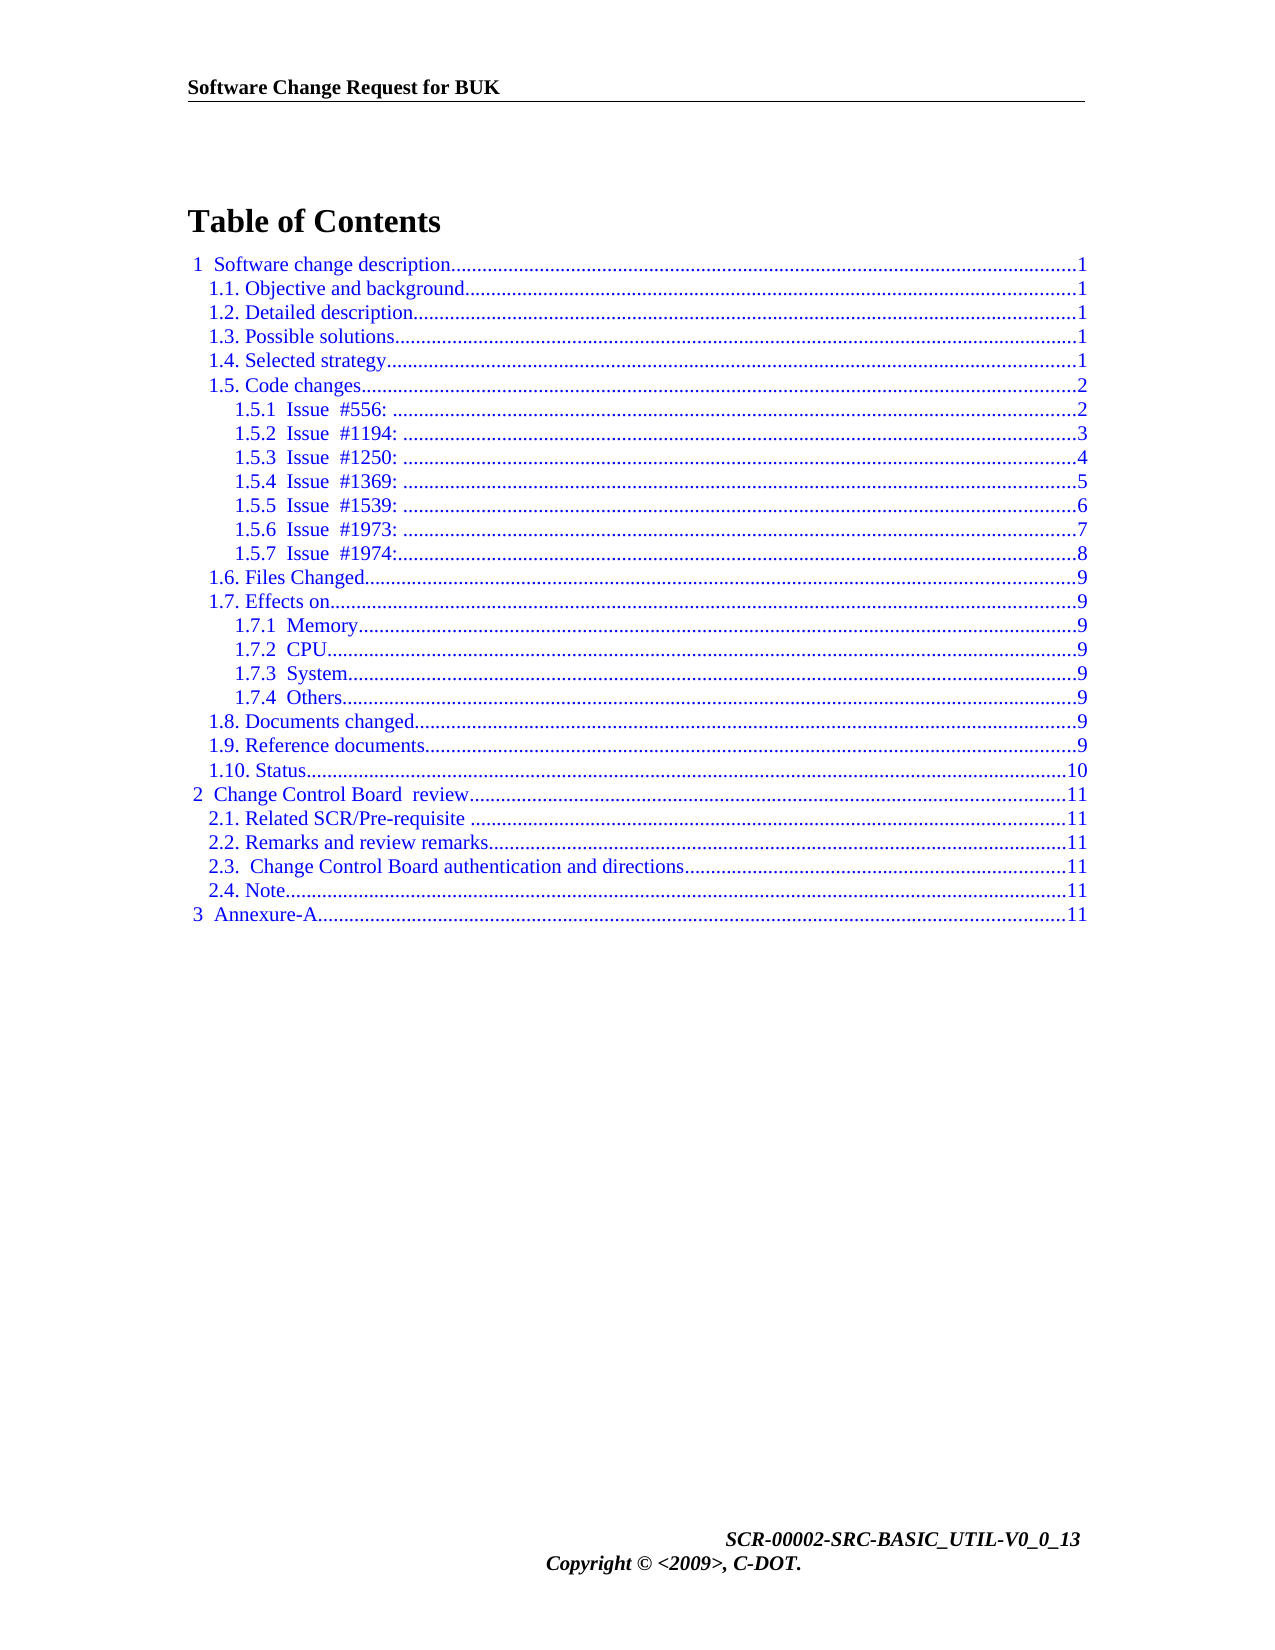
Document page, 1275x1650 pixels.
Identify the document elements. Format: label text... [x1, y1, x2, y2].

text 2.1. Related SCR/Pre-requisite 11 [208, 806, 1087, 830]
text 1.4. Selected strategy 1 [208, 348, 1087, 372]
text 1.7. Effects on 9 [208, 589, 1087, 613]
text 2.3. Change Control Board authentication and directions 11 [208, 854, 1087, 878]
text 1.7.1 Memory 9 [229, 613, 1087, 637]
text 1.7.4 Others 9 [229, 685, 1087, 709]
text 1 Software change description 1 [187, 252, 1087, 276]
text 1.5.2 Issue #1194: 3 [229, 421, 1087, 445]
text 2 Change Control Board review 11 [187, 782, 1087, 806]
text 1.10. Status 10 [208, 757, 1087, 782]
text 1.6. Files Changed 9 [208, 565, 1087, 589]
text 1.8. Documents changed 9 [208, 709, 1087, 733]
text 1.5.4 Issue #1369: 5 [229, 469, 1087, 493]
text 1.1. Objective and background 1 [208, 276, 1087, 300]
text 1.5.1 Issue #556: 2 [229, 397, 1087, 421]
text 1.5.3 Issue #1250: 4 [229, 445, 1087, 469]
text 1.5. Code changes 2 [208, 372, 1087, 397]
text 1.5.6 Issue #1973: 7 [229, 517, 1087, 541]
text 1.7.2 CPU 9 [229, 637, 1087, 661]
text 1.9. Reference documents 9 [208, 733, 1087, 757]
subtitle Table of Contents [187, 201, 1087, 240]
text 1.3. Possible solutions 1 [208, 324, 1087, 348]
text 1.2. Detailed description 1 [208, 300, 1087, 324]
text 2.2. Remarks and review remarks 11 [208, 830, 1087, 854]
text 3 Annexure-A 11 [187, 902, 1087, 926]
text 1.5.5 Issue #1539: 6 [229, 493, 1087, 517]
text 2.4. Note 11 [208, 878, 1087, 902]
text 1.7.3 System 9 [229, 661, 1087, 685]
text 1.5.7 Issue #1974: 8 [229, 541, 1087, 565]
